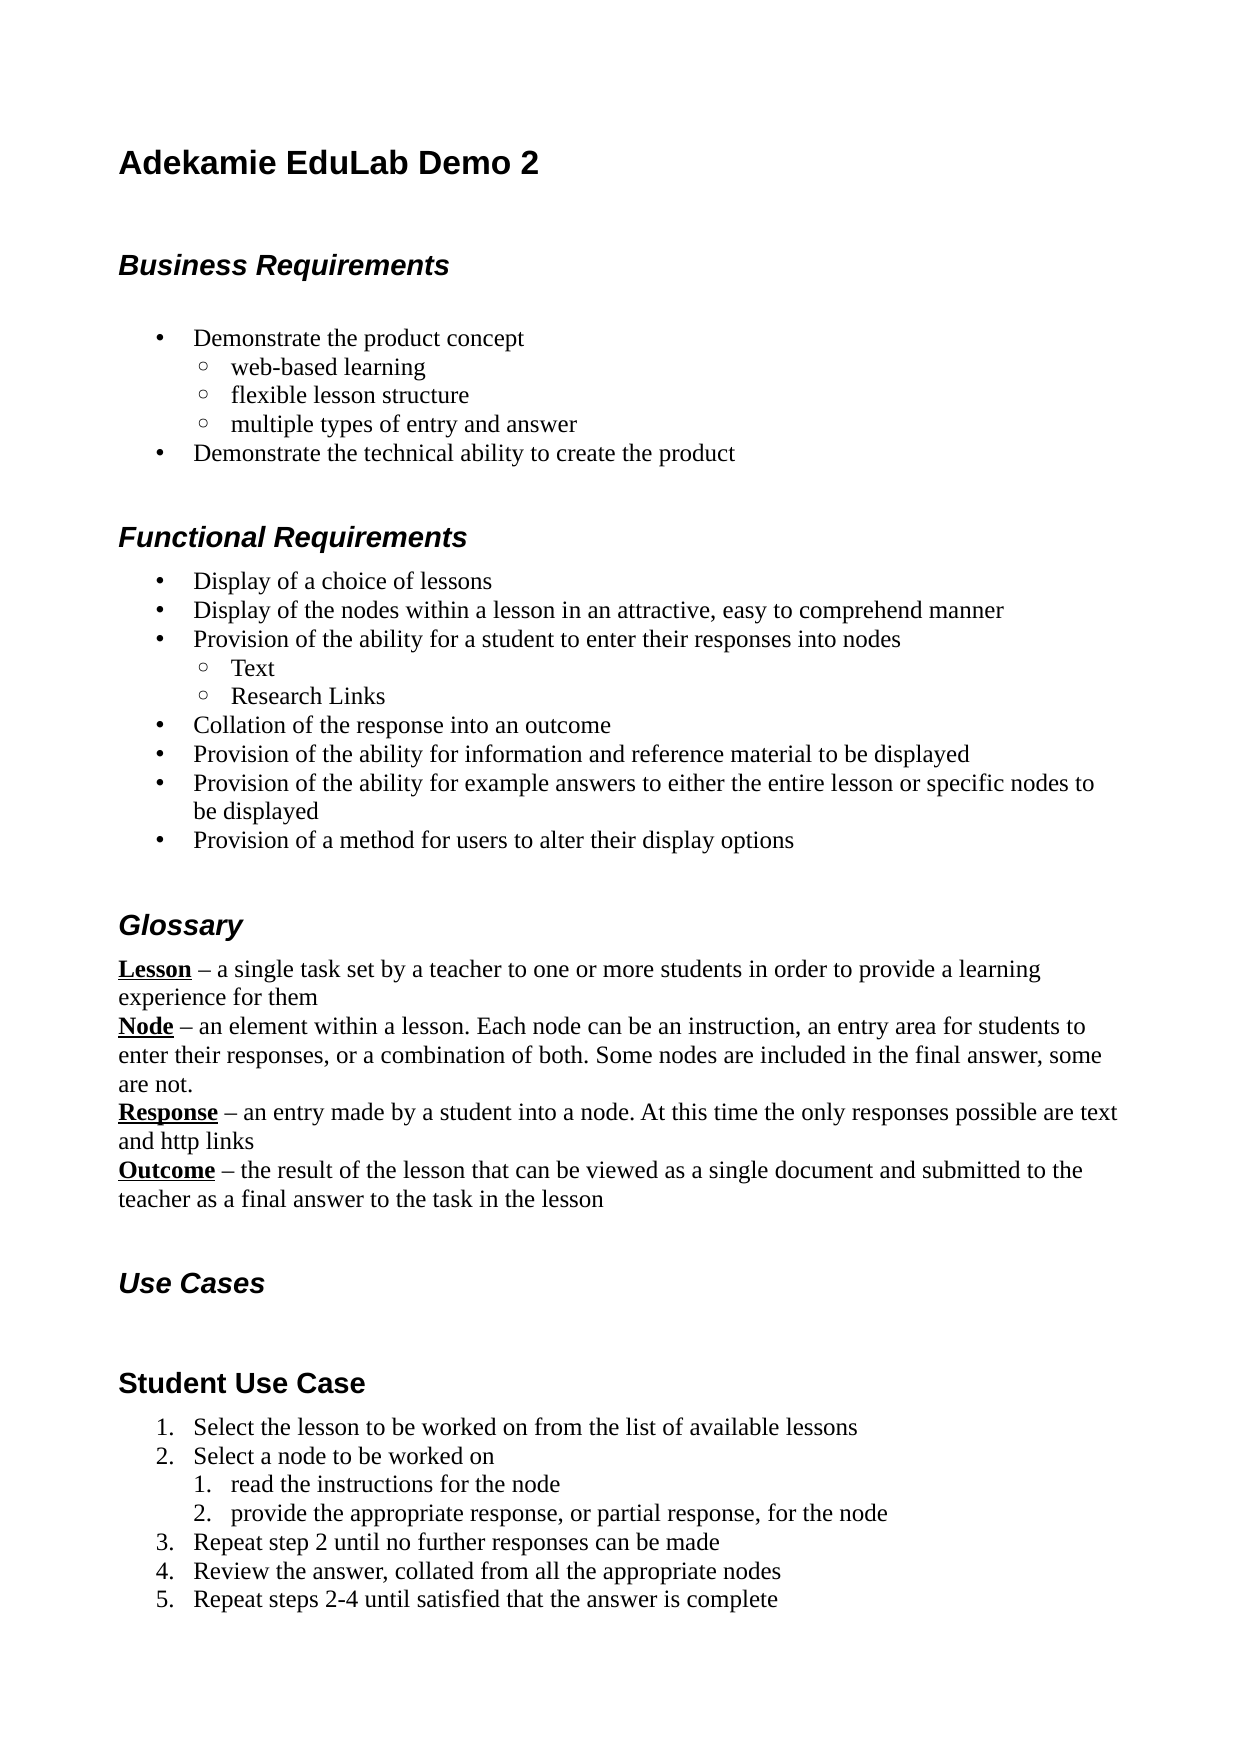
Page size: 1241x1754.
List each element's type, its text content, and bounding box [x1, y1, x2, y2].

subtitle Glossary [118, 908, 1122, 941]
text Node – an element within a lesson. Each node can be an instruction, an entry area for students to enter their responses, or a combination of both. Some nodes are included in the final answer, some are not. [118, 1011, 1122, 1097]
list web-based learning [193, 352, 1122, 380]
list Provision of the ability for a student to enter their responses into nodes [156, 624, 1122, 653]
text Response – an entry made by a student into a node. At this time the only responses possible are text and http links [118, 1097, 1122, 1155]
list Display of a choice of lessons [156, 566, 1122, 595]
list multiple types of entry and answer [193, 409, 1122, 438]
list Select a node to be worked on [156, 1441, 1122, 1469]
list Display of the nodes within a lesson in an attractive, easy to comprehend manner [156, 595, 1122, 624]
list Repeat steps 2-4 until satisfied that the answer is complete [156, 1584, 1122, 1613]
list Provision of a method for users to alter their display options [156, 825, 1122, 854]
list Review the answer, collated from all the appropriate nodes [156, 1556, 1122, 1584]
list flexible lesson structure [193, 380, 1122, 409]
list Demonstrate the product concept [156, 323, 1122, 352]
list Collation of the response into an outcome [156, 710, 1122, 739]
list Repeat step 2 until no further responses can be made [156, 1527, 1122, 1556]
list provide the appropriate response, or partial response, for the node [193, 1498, 1122, 1527]
list Text [193, 653, 1122, 681]
text Outcome – the result of the lesson that can be viewed as a single document and submitted to the teacher as a final answer to the task in the lesson [118, 1155, 1122, 1212]
subtitle Use Cases [118, 1266, 1122, 1300]
list Research Links [193, 681, 1122, 710]
list Provision of the ability for example answers to either the entire lesson or specific nodes to be displayed [156, 768, 1122, 825]
subtitle Business Requirements [118, 248, 1122, 282]
list Provision of the ability for information and reference material to be displayed [156, 739, 1122, 768]
list Select the lesson to be worked on from the list of available lessons [156, 1412, 1122, 1441]
list Demonstrate the technical ability to create the product [156, 438, 1122, 467]
subtitle Adekamie EduLab Demo 2 [118, 143, 1122, 182]
subtitle Functional Requirements [118, 520, 1122, 554]
text Lesson – a single task set by a teacher to one or more students in order to provide a learning experience for them [118, 954, 1122, 1011]
list read the instructions for the node [193, 1469, 1122, 1498]
subtitle Student Use Case [118, 1366, 1122, 1399]
